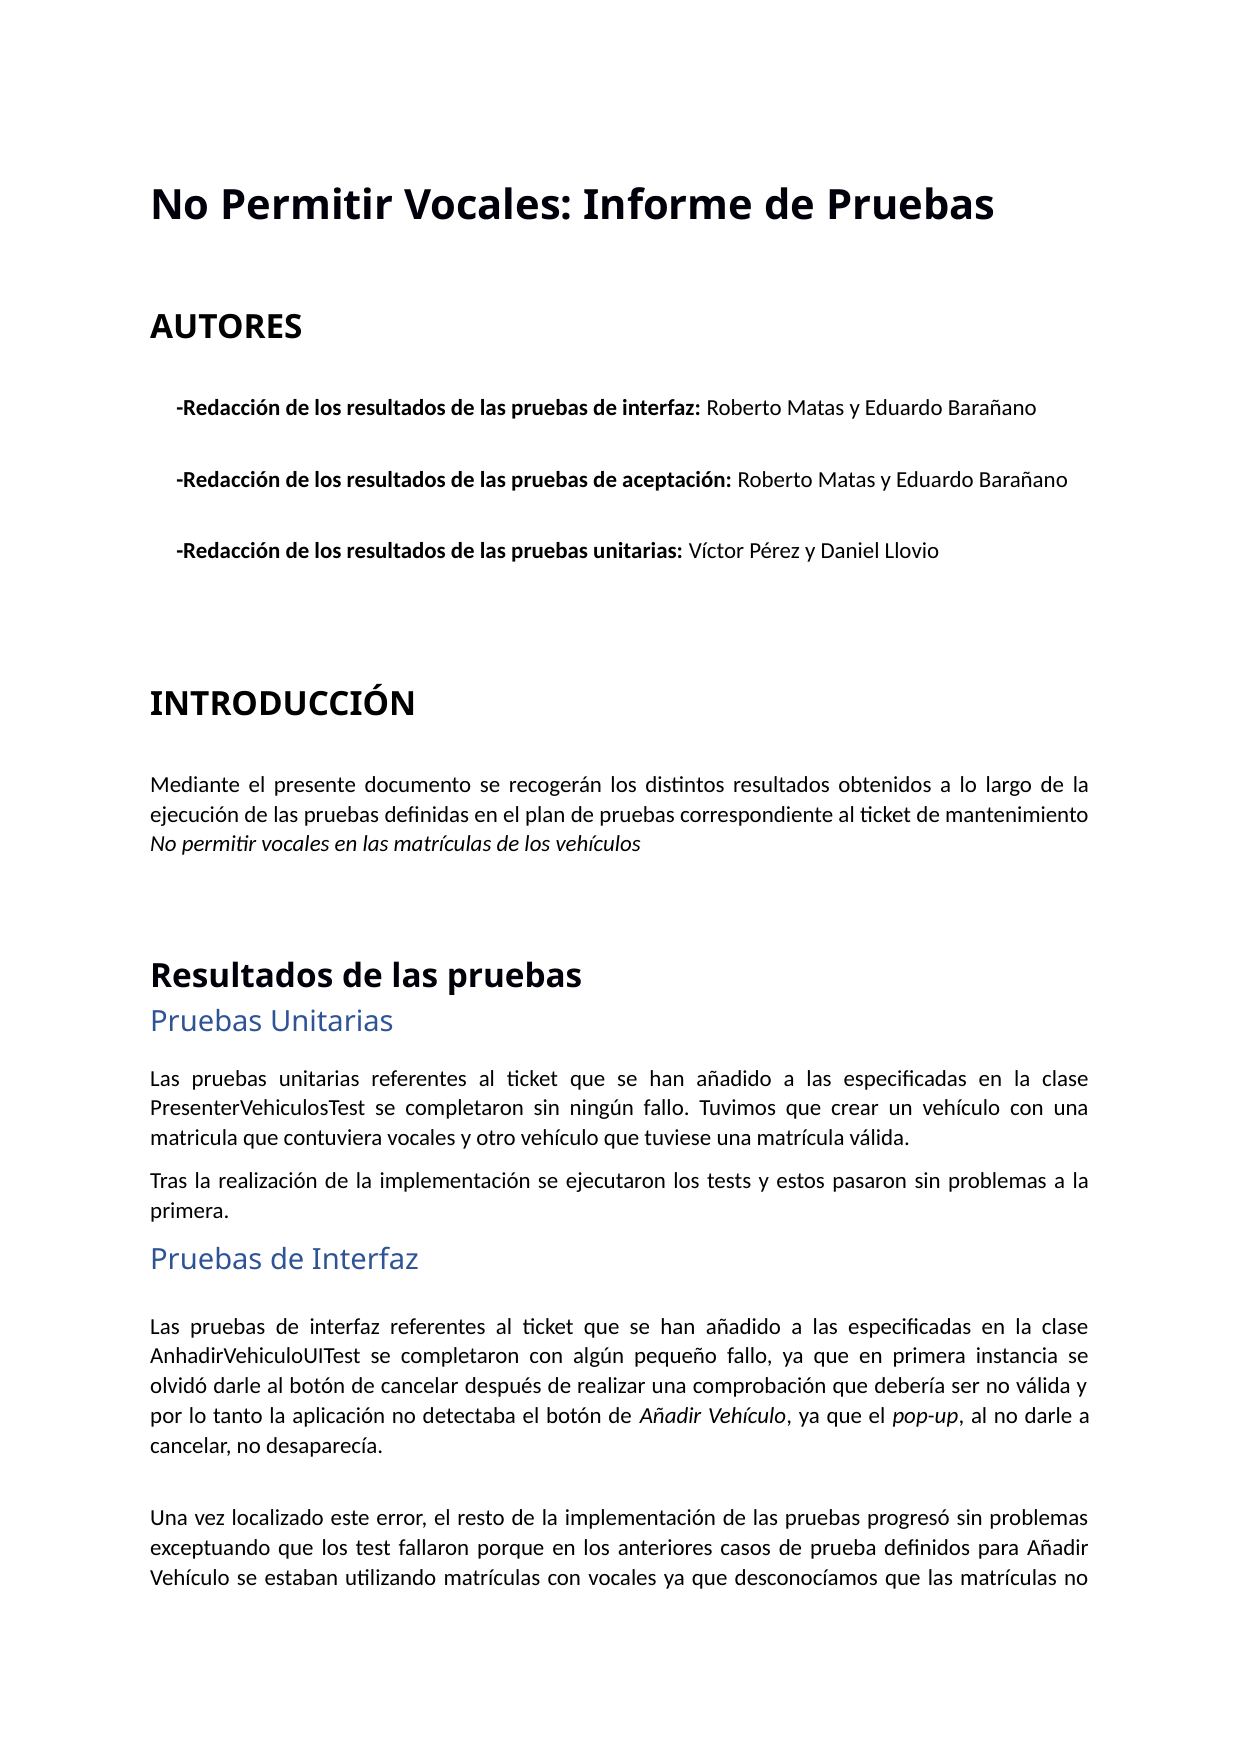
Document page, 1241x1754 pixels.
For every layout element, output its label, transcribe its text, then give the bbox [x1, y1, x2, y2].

text -Redacción de los resultados de las pruebas unitarias: Víctor Pérez y Daniel Llovio [176, 536, 1090, 564]
text Las pruebas de interfaz referentes al ticket que se han añadido a las especificadas en la clase AnhadirVehiculoUITest se completaron con algún pequeño fallo, ya que en primera instancia se olvidó darle al botón de cancelar después de realizar una comprobación que debería ser no válida y por lo tanto la aplicación no detectaba el botón de Añadir Vehículo, ya que el pop-up, al no darle a cancelar, no desaparecía. [150, 1312, 1090, 1459]
subtitle Resultados de las pruebas [150, 952, 1090, 997]
text Las pruebas unitarias referentes al ticket que se han añadido a las especificadas en la clase PresenterVehiculosTest se completaron sin ningún fallo. Tuvimos que crear un vehículo con una matricula que contuviera vocales y otro vehículo que tuviese una matrícula válida. [150, 1064, 1090, 1151]
text Mediante el presente documento se recogerán los distintos resultados obtenidos a lo largo de la ejecución de las pruebas definidas en el plan de pruebas correspondiente al ticket de mantenimiento No permitir vocales en las matrículas de los vehículos [150, 770, 1090, 858]
text INTRODUCCIÓN [150, 679, 1090, 725]
subtitle No Permitir Vocales: Informe de Pruebas [150, 175, 1090, 232]
text Una vez localizado este error, el resto de la implementación de las pruebas progresó sin problemas exceptuando que los test fallaron porque en los anteriores casos de prueba definidos para Añadir Vehículo se estaban utilizando matrículas con vocales ya que desconocíamos que las matrículas no [150, 1503, 1090, 1591]
subtitle Pruebas de Interfaz [150, 1238, 1090, 1278]
subtitle Pruebas Unitarias [150, 1000, 1090, 1040]
text -Redacción de los resultados de las pruebas de interfaz: Roberto Matas y Eduardo Barañano [176, 393, 1090, 421]
text AUTORES [150, 303, 1090, 348]
text -Redacción de los resultados de las pruebas de aceptación: Roberto Matas y Eduardo Barañano [176, 465, 1090, 493]
text Tras la realización de la implementación se ejecutaron los tests y estos pasaron sin problemas a la primera. [150, 1166, 1090, 1224]
